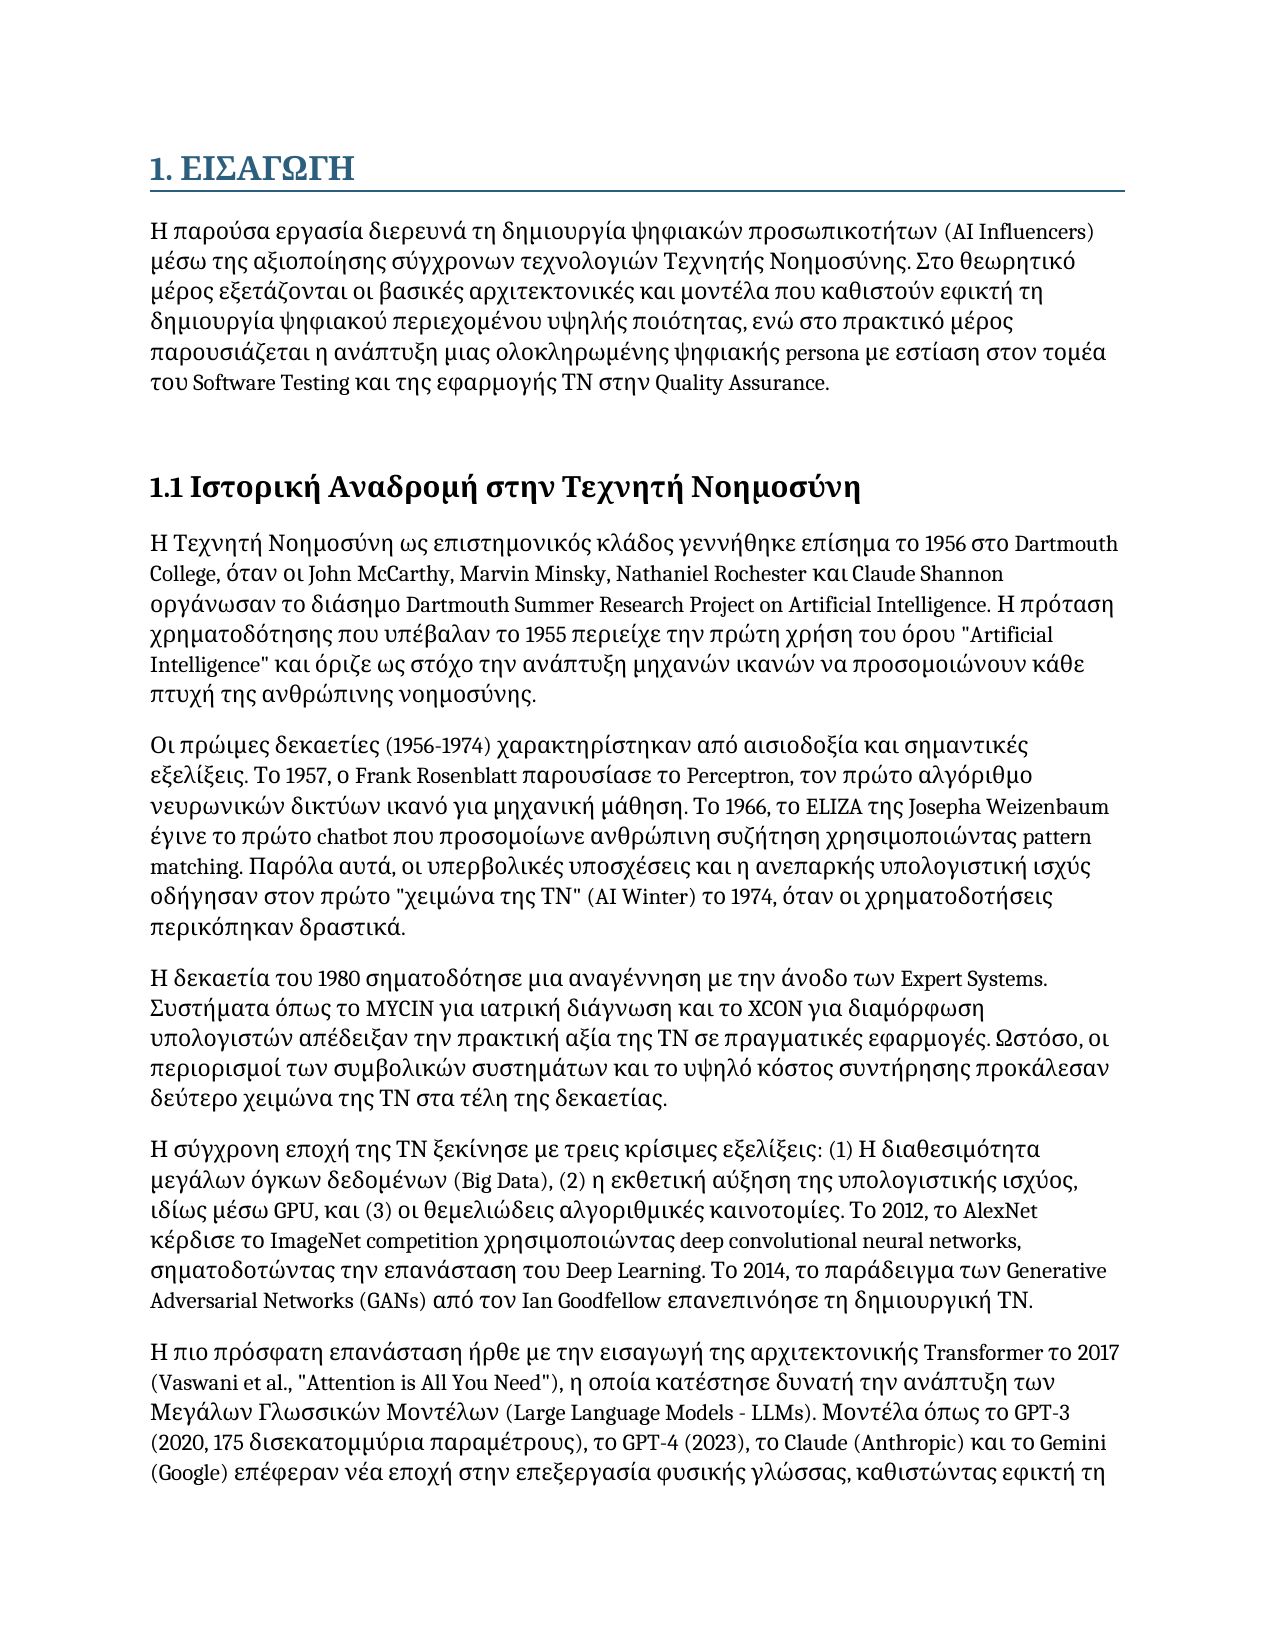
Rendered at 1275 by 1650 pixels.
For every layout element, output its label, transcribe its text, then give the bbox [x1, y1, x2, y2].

text 1. ΕΙΣΑΓΩΓΗ [150, 150, 1125, 190]
text Η σύγχρονη εποχή της ΤΝ ξεκίνησε με τρεις κρίσιμες εξελίξεις: (1) Η διαθεσιμότητα μεγάλων όγκων δεδομένων (Big Data), (2) η εκθετική αύξηση της υπολογιστικής ισχύος, ιδίως μέσω GPU, και (3) οι θεμελιώδεις αλγοριθμικές καινοτομίες. Το 2012, το AlexNet κέρδισε το ImageNet competition χρησιμοποιώντας deep convolutional neural networks, σηματοδοτώντας την επανάσταση του Deep Learning. Το 2014, το παράδειγμα των Generative Adversarial Networks (GANs) από τον Ian Goodfellow επανεπινόησε τη δημιουργική ΤΝ. [150, 1137, 1125, 1315]
text Η παρούσα εργασία διερευνά τη δημιουργία ψηφιακών προσωπικοτήτων (AI Influencers) μέσω της αξιοποίησης σύγχρονων τεχνολογιών Τεχνητής Νοημοσύνης. Στο θεωρητικό μέρος εξετάζονται οι βασικές αρχιτεκτονικές και μοντέλα που καθιστούν εφικτή τη δημιουργία ψηφιακού περιεχομένου υψηλής ποιότητας, ενώ στο πρακτικό μέρος παρουσιάζεται η ανάπτυξη μιας ολοκληρωμένης ψηφιακής persona με εστίαση στον τομέα του Software Testing και της εφαρμογής ΤΝ στην Quality Assurance. [150, 218, 1125, 396]
text Η δεκαετία του 1980 σηματοδότησε μια αναγέννηση με την άνοδο των Expert Systems. Συστήματα όπως το MYCIN για ιατρική διάγνωση και το XCON για διαμόρφωση υπολογιστών απέδειξαν την πρακτική αξία της ΤΝ σε πραγματικές εφαρμογές. Ωστόσο, οι περιορισμοί των συμβολικών συστημάτων και το υψηλό κόστος συντήρησης προκάλεσαν δεύτερο χειμώνα της ΤΝ στα τέλη της δεκαετίας. [150, 965, 1125, 1113]
text 1.1 Ιστορική Αναδρομή στην Τεχνητή Νοημοσύνη [150, 472, 1125, 505]
text Οι πρώιμες δεκαετίες (1956-1974) χαρακτηρίστηκαν από αισιοδοξία και σημαντικές εξελίξεις. Το 1957, ο Frank Rosenblatt παρουσίασε το Perceptron, τον πρώτο αλγόριθμο νευρωνικών δικτύων ικανό για μηχανική μάθηση. Το 1966, το ELIZA της Josepha Weizenbaum έγινε το πρώτο chatbot που προσομοίωνε ανθρώπινη συζήτηση χρησιμοποιώντας pattern matching. Παρόλα αυτά, οι υπερβολικές υποσχέσεις και η ανεπαρκής υπολογιστική ισχύς οδήγησαν στον πρώτο "χειμώνα της ΤΝ" (AI Winter) το 1974, όταν οι χρηματοδοτήσεις περικόπηκαν δραστικά. [150, 733, 1125, 941]
text Η Τεχνητή Νοημοσύνη ως επιστημονικός κλάδος γεννήθηκε επίσημα το 1956 στο Dartmouth College, όταν οι John McCarthy, Marvin Minsky, Nathaniel Rochester και Claude Shannon οργάνωσαν το διάσημο Dartmouth Summer Research Project on Artificial Intelligence. Η πρόταση χρηματοδότησης που υπέβαλαν το 1955 περιείχε την πρώτη χρήση του όρου "Artificial Intelligence" και όριζε ως στόχο την ανάπτυξη μηχανών ικανών να προσομοιώνουν κάθε πτυχή της ανθρώπινης νοημοσύνης. [150, 531, 1125, 708]
text Η πιο πρόσφατη επανάσταση ήρθε με την εισαγωγή της αρχιτεκτονικής Transformer το 2017 (Vaswani et al., "Attention is All You Need"), η οποία κατέστησε δυνατή την ανάπτυξη των Μεγάλων Γλωσσικών Μοντέλων (Large Language Models - LLMs). Μοντέλα όπως το GPT-3 (2020, 175 δισεκατομμύρια παραμέτρους), το GPT-4 (2023), το Claude (Anthropic) και το Gemini (Google) επέφεραν νέα εποχή στην επεξεργασία φυσικής γλώσσας, καθιστώντας εφικτή τη [150, 1339, 1125, 1487]
